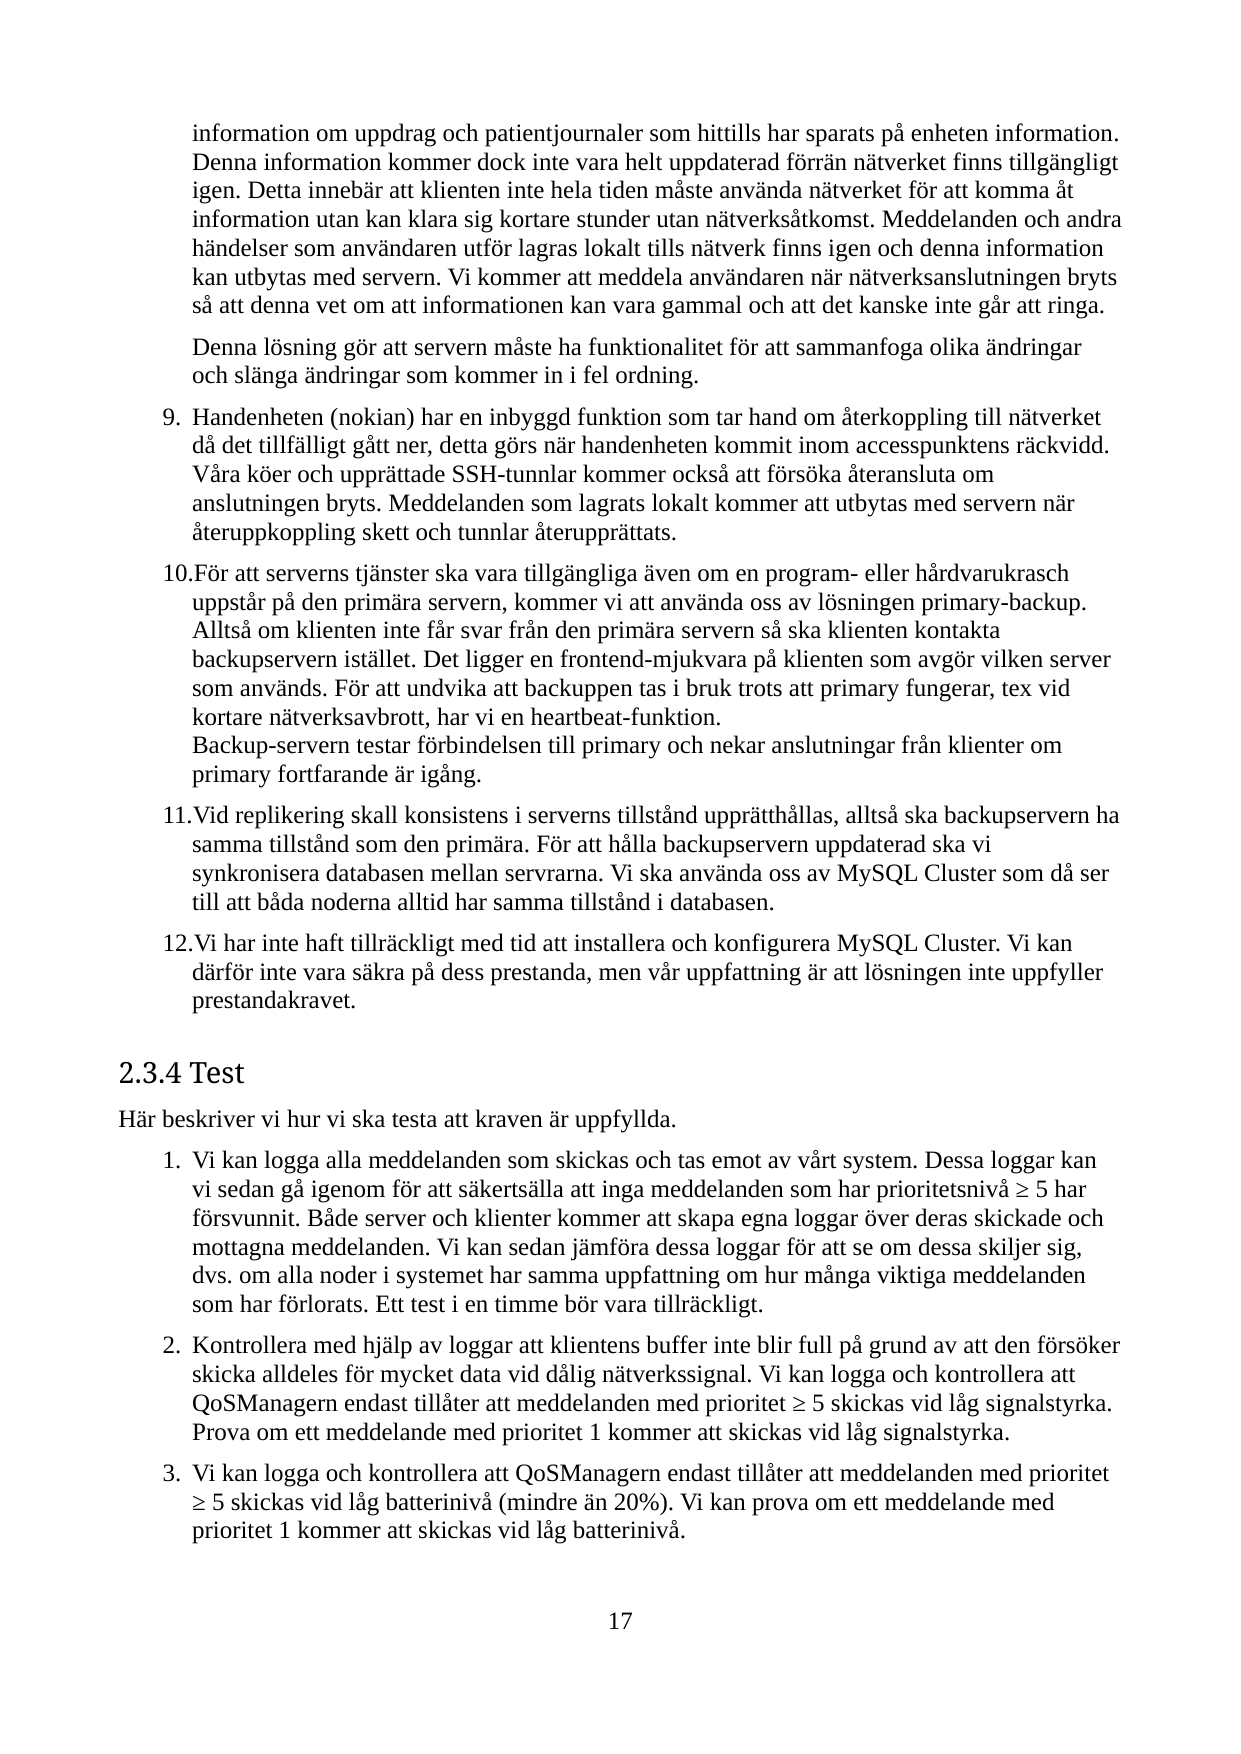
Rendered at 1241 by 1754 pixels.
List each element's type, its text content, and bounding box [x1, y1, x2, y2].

list Denna lösning gör att servern måste ha funktionalitet för att sammanfoga olika ändringar och slänga ändringar som kommer in i fel ordning. [162, 332, 1122, 389]
list Handenheten (nokian) har en inbyggd funktion som tar hand om återkoppling till nätverket då det tillfälligt gått ner, detta görs när handenheten kommit inom accesspunktens räckvidd. Våra köer och upprättade SSH-tunnlar kommer också att försöka återansluta om anslutningen bryts. Meddelanden som lagrats lokalt kommer att utbytas med servern när återuppkoppling skett och tunnlar återupprättats. [162, 402, 1122, 546]
list Vid replikering skall konsistens i serverns tillstånd upprätthållas, alltså ska backupservern ha samma tillstånd som den primära. För att hålla backupservern uppdaterad ska vi synkronisera databasen mellan servrarna. Vi ska använda oss av MySQL Cluster som då ser till att båda noderna alltid har samma tillstånd i databasen. [162, 801, 1122, 916]
list Vi kan logga alla meddelanden som skickas och tas emot av vårt system. Dessa loggar kan vi sedan gå igenom för att säkertsälla att inga meddelanden som har prioritetsnivå ≥ 5 har försvunnit. Både server och klienter kommer att skapa egna loggar över deras skickade och mottagna meddelanden. Vi kan sedan jämföra dessa loggar för att se om dessa skiljer sig, dvs. om alla noder i systemet har samma uppfattning om hur många viktiga meddelanden som har förlorats. Ett test i en timme bör vara tillräckligt. [162, 1145, 1122, 1318]
list För att serverns tjänster ska vara tillgängliga även om en program- eller hårdvarukrasch uppstår på den primära servern, kommer vi att använda oss av lösningen primary-backup. Alltså om klienten inte får svar från den primära servern så ska klienten kontakta backupservern istället. Det ligger en frontend-mjukvara på klienten som avgör vilken server som används. För att undvika att backuppen tas i bruk trots att primary fungerar, tex vid kortare nätverksavbrott, har vi en heartbeat-funktion. Backup-servern testar förbindelsen till primary och nekar anslutningar från klienter om primary fortfarande är igång. [162, 558, 1122, 788]
list Vi kan logga och kontrollera att QoSManagern endast tillåter att meddelanden med prioritet ≥ 5 skickas vid låg batterinivå (mindre än 20%). Vi kan prova om ett meddelande med prioritet 1 kommer att skickas vid låg batterinivå. [162, 1458, 1122, 1544]
list Vi har inte haft tillräckligt med tid att installera och konfigurera MySQL Cluster. Vi kan därför inte vara säkra på dess prestanda, men vår uppfattning är att lösningen inte uppfyller prestandakravet. [162, 928, 1122, 1014]
text Här beskriver vi hur vi ska testa att kraven är uppfyllda. [118, 1104, 1122, 1133]
list information om uppdrag och patientjournaler som hittills har sparats på enheten information. Denna information kommer dock inte vara helt uppdaterad förrän nätverket finns tillgängligt igen. Detta innebär att klienten inte hela tiden måste använda nätverket för att komma åt information utan kan klara sig kortare stunder utan nätverksåtkomst. Meddelanden och andra händelser som användaren utför lagras lokalt tills nätverk finns igen och denna information kan utbytas med servern. Vi kommer att meddela användaren när nätverksanslutningen bryts så att denna vet om att informationen kan vara gammal och att det kanske inte går att ringa. [162, 118, 1122, 319]
list Kontrollera med hjälp av loggar att klientens buffer inte blir full på grund av att den försöker skicka alldeles för mycket data vid dålig nätverkssignal. Vi kan logga och kontrollera att QoSManagern endast tillåter att meddelanden med prioritet ≥ 5 skickas vid låg signalstyrka. Prova om ett meddelande med prioritet 1 kommer att skickas vid låg signalstyrka. [162, 1330, 1122, 1445]
subtitle Test [118, 1052, 1122, 1092]
